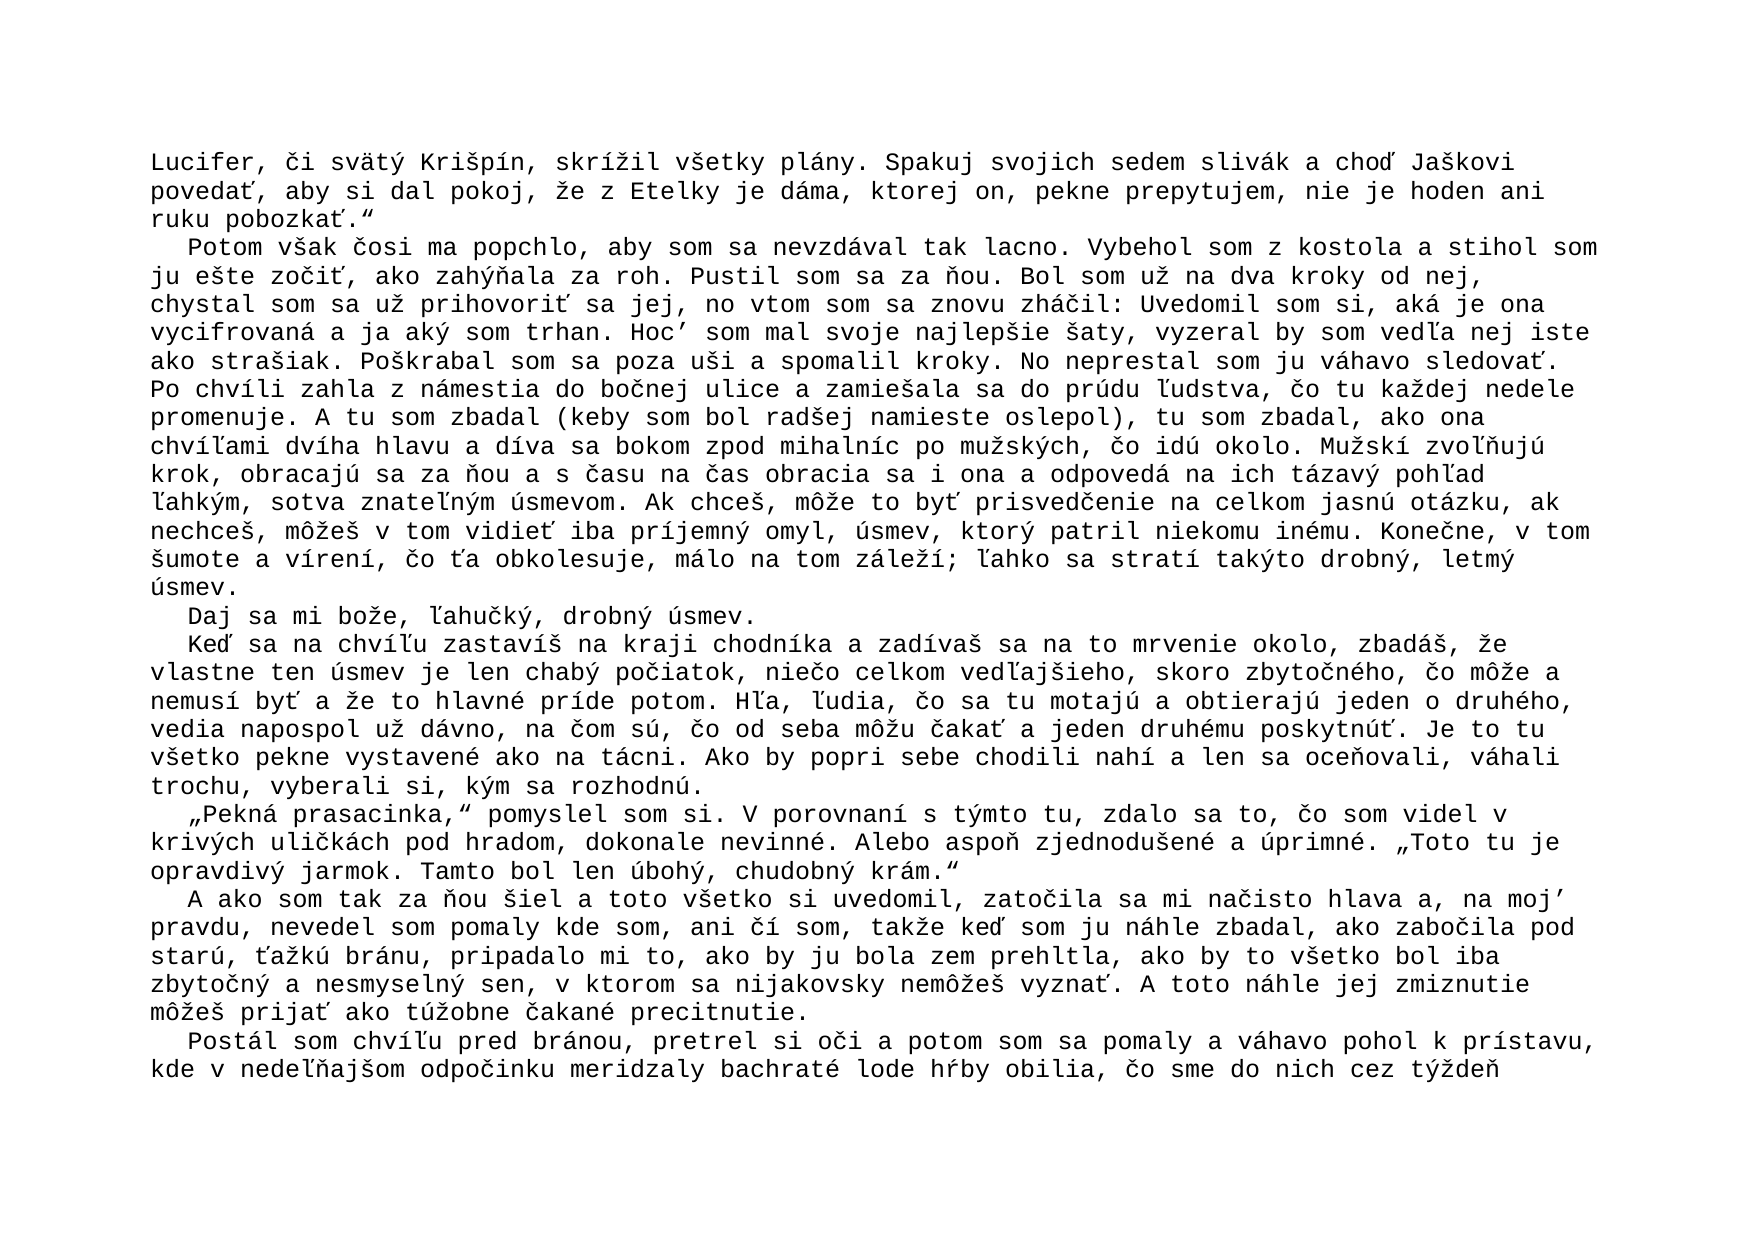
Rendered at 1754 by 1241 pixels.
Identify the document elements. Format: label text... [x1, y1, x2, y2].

text Potom však čosi ma popchlo, aby som sa nevzdával tak lacno. Vybehol som z kostola a stihol som ju ešte zočiť, ako zahýňala za roh. Pustil som sa za ňou. Bol som už na dva kroky od nej, chystal som sa už prihovoriť sa jej, no vtom som sa znovu zháčil: Uvedomil som si, aká je ona vycifrovaná a ja aký som trhan. Hoc’ som mal svoje najlepšie šaty, vyzeral by som vedľa nej iste ako strašiak. Poškrabal som sa poza uši a spomalil kroky. No neprestal som ju váhavo sledovať. Po chvíli zahla z námestia do bočnej ulice a zamiešala sa do prúdu ľudstva, čo tu každej nedele promenuje. A tu som zbadal (keby som bol radšej namieste oslepol), tu som zbadal, ako ona chvíľami dvíha hlavu a díva sa bokom zpod mihalníc po mužských, čo idú okolo. Mužskí zvoľňujú krok, obracajú sa za ňou a s času na čas obracia sa i ona a odpovedá na ich tázavý pohľad ľahkým, sotva znateľným úsmevom. Ak chceš, môže to byť prisvedčenie na celkom jasnú otázku, ak nechceš, môžeš v tom vidieť iba príjemný omyl, úsmev, ktorý patril niekomu inému. Konečne, v tom šumote a vírení, čo ťa obkolesuje, málo na tom záleží; ľahko sa stratí takýto drobný, letmý úsmev. [150, 235, 1603, 603]
text Daj sa mi bože, ľahučký, drobný úsmev. [150, 603, 1603, 632]
text „Pekná prasacinka,“ pomyslel som si. V porovnaní s týmto tu, zdalo sa to, čo som videl v krivých uličkách pod hradom, dokonale nevinné. Alebo aspoň zjednodušené a úprimné. „Toto tu je opravdivý jarmok. Tamto bol len úbohý, chudobný krám.“ [150, 802, 1603, 887]
text Lucifer, či svätý Krišpín, skrížil všetky plány. Spakuj svojich sedem slivák a choď Jaškovi povedať, aby si dal pokoj, že z Etelky je dáma, ktorej on, pekne prepytujem, nie je hoden ani ruku pobozkať.“ [150, 150, 1603, 235]
text A ako som tak za ňou šiel a toto všetko si uvedomil, zatočila sa mi načisto hlava a, na moj’ pravdu, nevedel som pomaly kde som, ani čí som, takže keď som ju náhle zbadal, ako zabočila pod starú, ťažkú bránu, pripadalo mi to, ako by ju bola zem prehltla, ako by to všetko bol iba zbytočný a nesmyselný sen, v ktorom sa nijakovsky nemôžeš vyznať. A toto náhle jej zmiznutie môžeš prijať ako túžobne čakané precitnutie. [150, 887, 1603, 1028]
text Keď sa na chvíľu zastavíš na kraji chodníka a zadívaš sa na to mrvenie okolo, zbadáš, že vlastne ten úsmev je len chabý počiatok, niečo celkom vedľajšieho, skoro zbytočného, čo môže a nemusí byť a že to hlavné príde potom. Hľa, ľudia, čo sa tu motajú a obtierajú jeden o druhého, vedia napospol už dávno, na čom sú, čo od seba môžu čakať a jeden druhému poskytnúť. Je to tu všetko pekne vystavené ako na tácni. Ako by popri sebe chodili nahí a len sa oceňovali, váhali trochu, vyberali si, kým sa rozhodnú. [150, 632, 1603, 802]
text Postál som chvíľu pred bránou, pretrel si oči a potom som sa pomaly a váhavo pohol k prístavu, kde v nedeľňajšom odpočinku meridzaly bachraté lode hŕby obilia, čo sme do nich cez týždeň [150, 1028, 1603, 1085]
